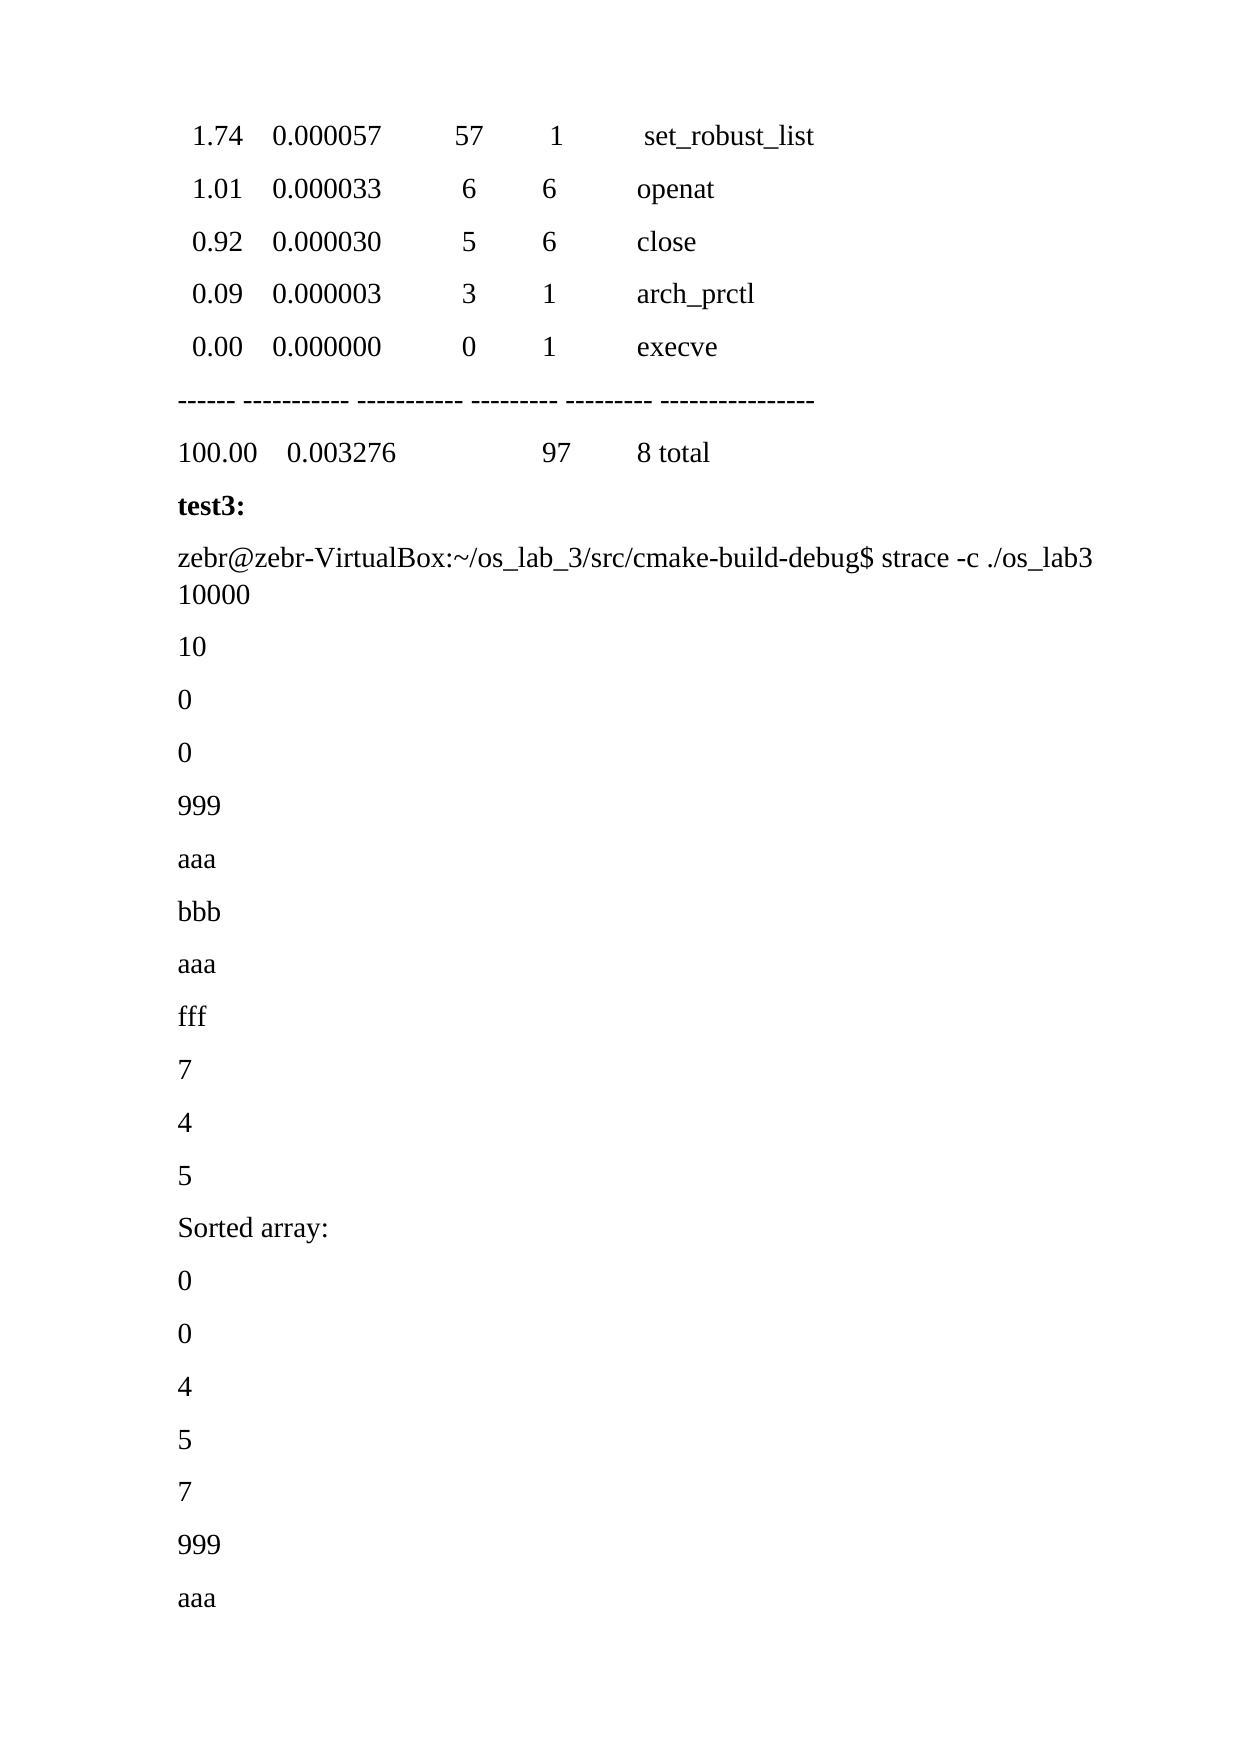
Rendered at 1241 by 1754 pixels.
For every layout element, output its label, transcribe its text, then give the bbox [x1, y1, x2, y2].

text 0 [177, 682, 1152, 716]
text 999 [177, 788, 1152, 822]
text 1.01 0.000033 6 6 openat [177, 171, 1152, 204]
text 5 [177, 1422, 1152, 1455]
text ------ ----------- ----------- --------- --------- ---------------- [177, 382, 1152, 416]
text 0 [177, 1263, 1152, 1297]
text 0.09 0.000003 3 1 arch_prctl [177, 277, 1152, 310]
text 10 [177, 629, 1152, 663]
text fff [177, 999, 1152, 1033]
text 4 [177, 1105, 1152, 1138]
text 1.74 0.000057 57 1 set_robust_list [177, 118, 1152, 152]
text aaa [177, 841, 1152, 874]
text 0.92 0.000030 5 6 close [177, 224, 1152, 257]
text 999 [177, 1527, 1152, 1561]
text zebr@zebr-VirtualBox:~/os_lab_3/src/cmake-build-debug$ strace -c ./os_lab3 10000 [177, 541, 1152, 610]
text 5 [177, 1158, 1152, 1191]
text 0.00 0.000000 0 1 execve [177, 329, 1152, 363]
text 4 [177, 1369, 1152, 1402]
text 0 [177, 1316, 1152, 1350]
text 100.00 0.003276 97 8 total [177, 435, 1152, 468]
text Sorted array: [177, 1211, 1152, 1244]
text aaa [177, 946, 1152, 980]
text 0 [177, 735, 1152, 769]
text aaa [177, 1580, 1152, 1614]
text bbb [177, 894, 1152, 927]
text test3: [177, 488, 1152, 521]
text 7 [177, 1474, 1152, 1508]
text 7 [177, 1052, 1152, 1086]
